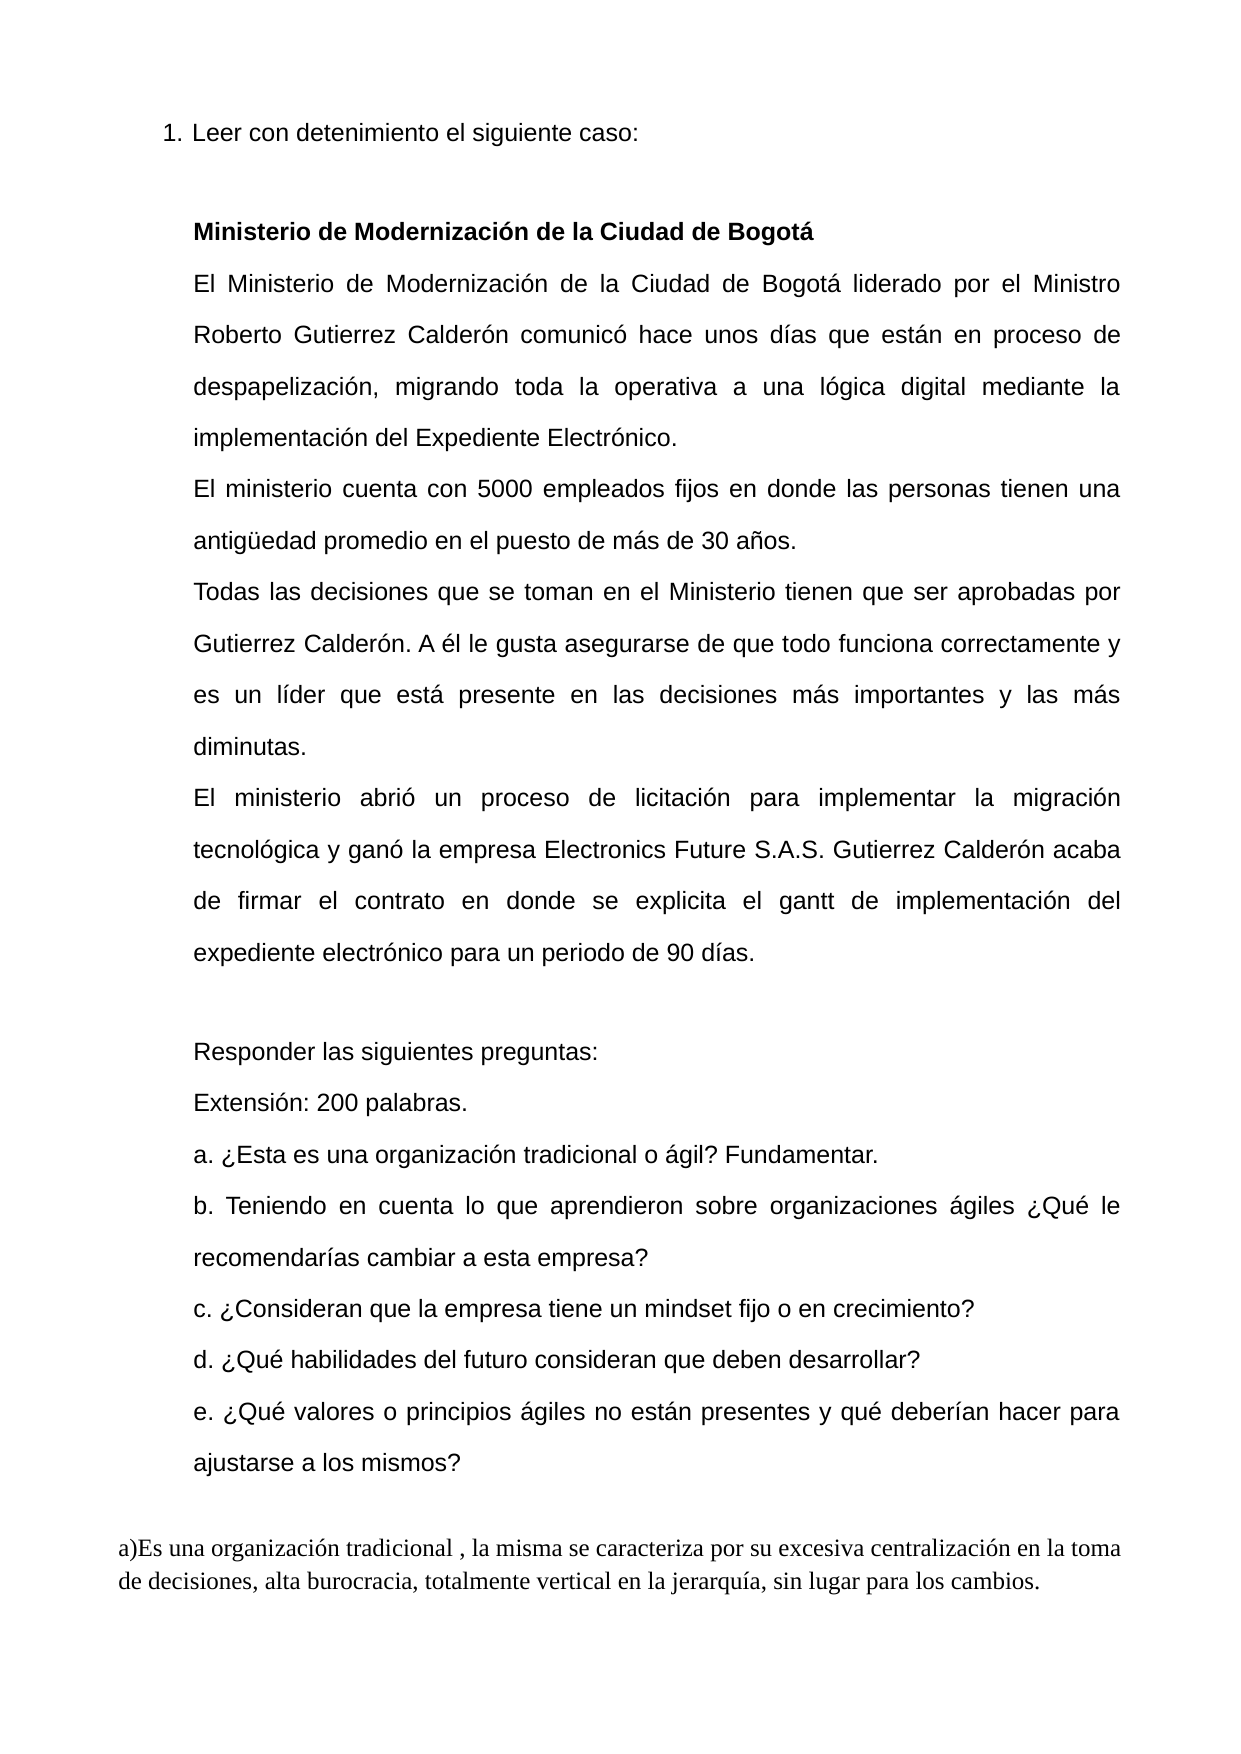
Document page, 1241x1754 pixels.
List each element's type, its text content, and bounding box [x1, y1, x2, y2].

text a. ¿Esta es una organización tradicional o ágil? Fundamentar. [193, 1139, 1122, 1168]
text Ministerio de Modernización de la Ciudad de Bogotá [193, 217, 1122, 246]
text Extensión: 200 palabras. [193, 1088, 1122, 1117]
list Leer con detenimiento el siguiente caso: [162, 118, 1122, 147]
text El ministerio abrió un proceso de licitación para implementar la migración tecnológica y ganó la empresa Electronics Future S.A.S. Gutierrez Calderón acaba de firmar el contrato en donde se explicita el gantt de implementación del expediente electrónico para un periodo de 90 días. [193, 783, 1122, 966]
text c. ¿Consideran que la empresa tiene un mindset fijo o en crecimiento? [193, 1294, 1122, 1323]
text a)Es una organización tradicional , la misma se caracteriza por su excesiva centralización en la toma de decisiones, alta burocracia, totalmente vertical en la jerarquía, sin lugar para los cambios. [118, 1500, 1122, 1594]
text d. ¿Qué habilidades del futuro consideran que deben desarrollar? [193, 1345, 1122, 1374]
text Responder las siguientes preguntas: [193, 1037, 1122, 1065]
text e. ¿Qué valores o principios ágiles no están presentes y qué deberían hacer para ajustarse a los mismos? [193, 1397, 1122, 1477]
text El ministerio cuenta con 5000 empleados fijos en donde las personas tienen una antigüedad promedio en el puesto de más de 30 años. [193, 474, 1122, 555]
text b. Teniendo en cuenta lo que aprendieron sobre organizaciones ágiles ¿Qué le recomendarías cambiar a esta empresa? [193, 1191, 1122, 1271]
text El Ministerio de Modernización de la Ciudad de Bogotá liderado por el Ministro Roberto Gutierrez Calderón comunicó hace unos días que están en proceso de despapelización, migrando toda la operativa a una lógica digital mediante la implementación del Expediente Electrónico. [193, 269, 1122, 452]
text Todas las decisiones que se toman en el Ministerio tienen que ser aprobadas por Gutierrez Calderón. A él le gusta asegurarse de que todo funciona correctamente y es un líder que está presente en las decisiones más importantes y las más diminutas. [193, 577, 1122, 761]
